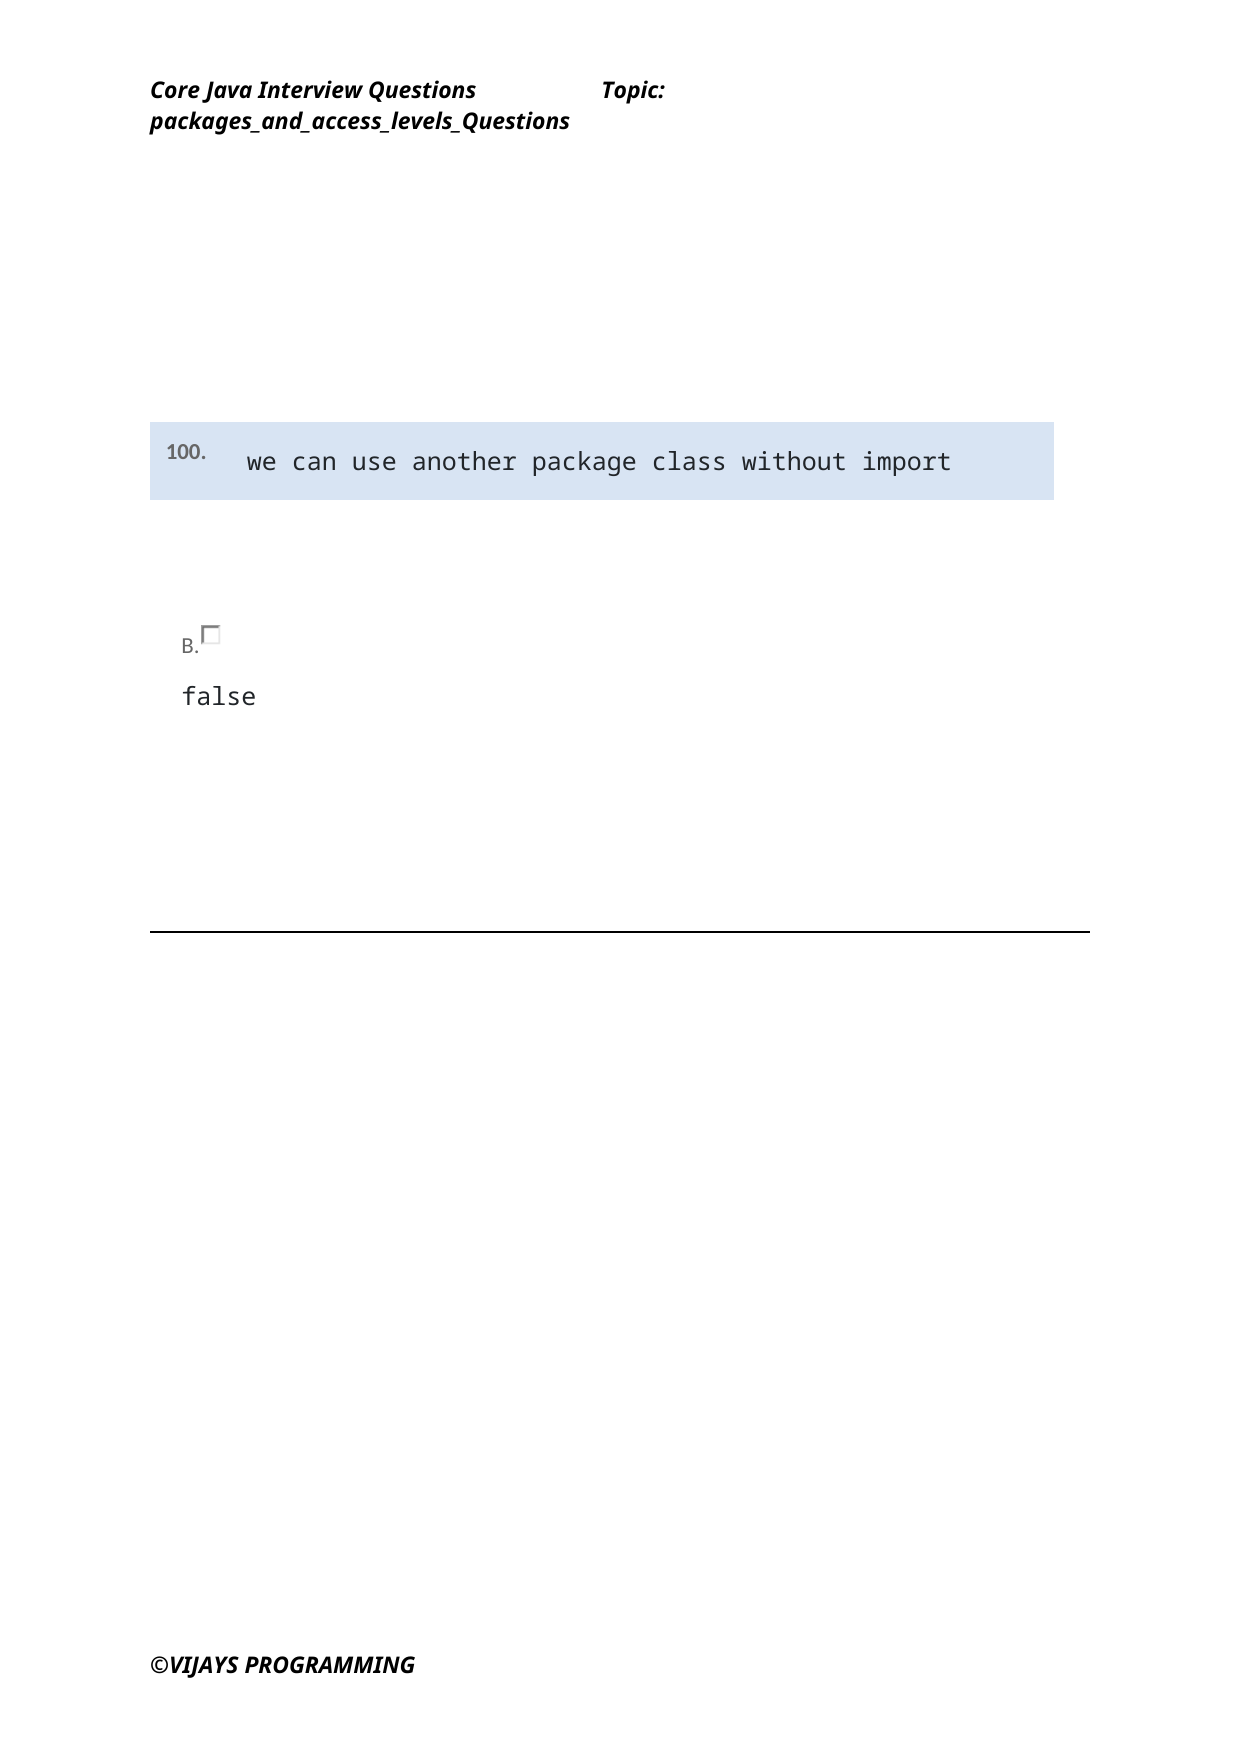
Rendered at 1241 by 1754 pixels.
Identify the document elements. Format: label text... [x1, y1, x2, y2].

table_header [181, 234, 264, 336]
table_cell we can use another package class without import [231, 422, 1054, 500]
table_cell [1054, 422, 1090, 500]
table_cell [150, 500, 1090, 864]
table_cell [150, 352, 1090, 422]
table_cell [150, 150, 1090, 352]
table_cell 100. [150, 422, 231, 500]
table_header B. false [181, 618, 264, 849]
table_cell [150, 864, 1090, 931]
table_header [181, 516, 250, 618]
table_header [181, 166, 250, 234]
